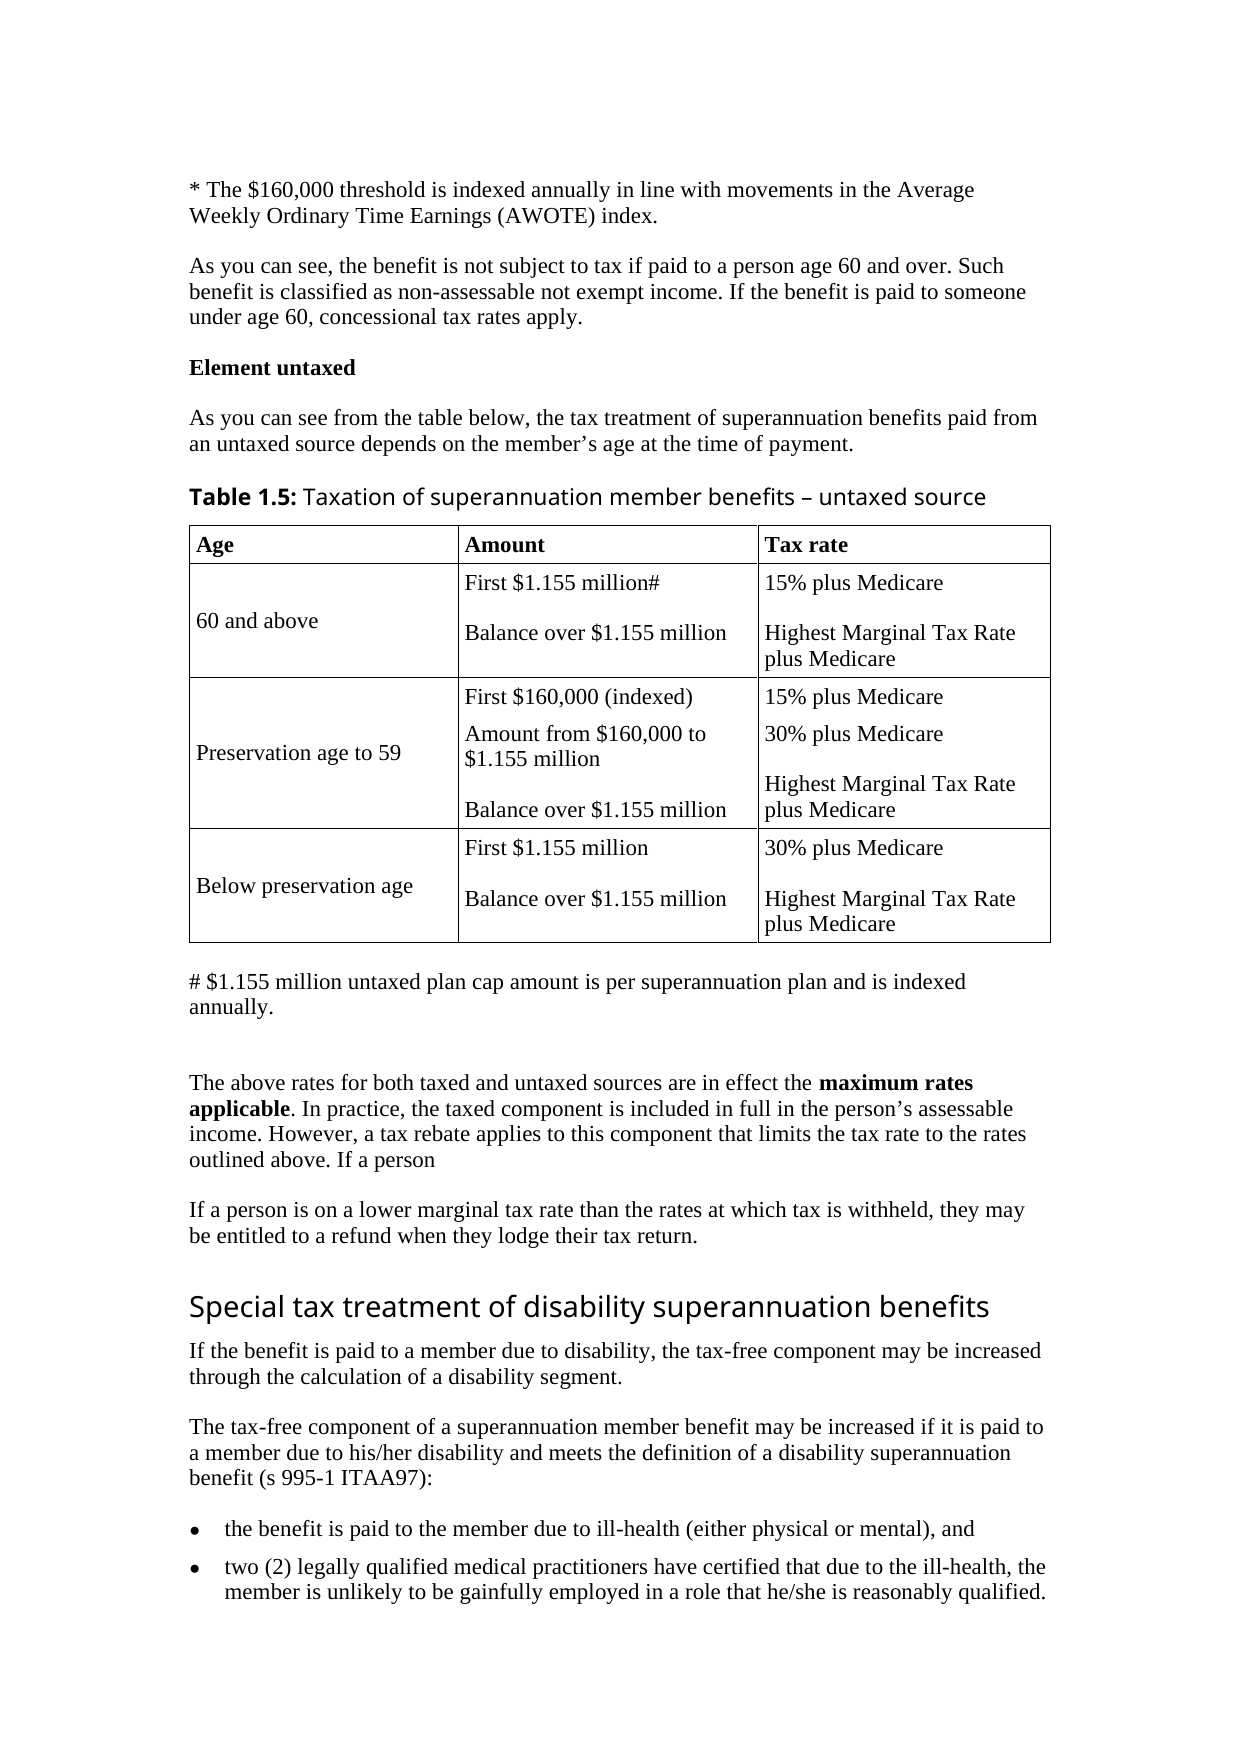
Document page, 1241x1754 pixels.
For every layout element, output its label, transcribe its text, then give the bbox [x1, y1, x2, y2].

text The tax-free component of a superannuation member benefit may be increased if it is paid to a member due to his/her disability and meets the definition of a disability superannuation benefit (s 995-1 ITAA97): [189, 1414, 1051, 1491]
table_cell 60 and above [190, 564, 458, 677]
table_cell 30% plus Medicare Highest Marginal Tax Rate plus Medicare [759, 829, 1050, 942]
table_cell 30% plus Medicare Highest Marginal Tax Rate plus Medicare [759, 715, 1050, 828]
list the benefit is paid to the member due to ill-health (either physical or mental), and [189, 1516, 1051, 1541]
table_cell First $160,000 (indexed) [459, 678, 757, 715]
table_header Age [190, 526, 458, 563]
text If the benefit is paid to a member due to disability, the tax-free component may be increased through the calculation of a disability segment. [189, 1338, 1051, 1389]
table_cell 15% plus Medicare [759, 678, 1050, 715]
table_header Tax rate [759, 526, 1050, 563]
text * The $160,000 threshold is indexed annually in line with movements in the Average Weekly Ordinary Time Earnings (AWOTE) index. [189, 177, 1051, 228]
text Table 1.5: Taxation of superannuation member benefits – untaxed source [189, 481, 1051, 513]
text The above rates for both taxed and untaxed sources are in effect the maximum rates applicable. In practice, the taxed component is included in full in the person’s assessable income. However, a tax rebate applies to this component that limits the tax rate to the rates outlined above. If a person [189, 1045, 1051, 1172]
text As you can see from the table below, the tax treatment of superannuation benefits paid from an untaxed source depends on the member’s age at the time of payment. [189, 405, 1051, 456]
table_cell Amount from $160,000 to $1.155 million Balance over $1.155 million [459, 715, 757, 828]
list two (2) legally qualified medical practitioners have certified that due to the ill-health, the member is unlikely to be gainfully employed in a role that he/she is reasonably qualified. [189, 1554, 1051, 1630]
text Element untaxed [189, 355, 1051, 380]
table_cell Preservation age to 59 [190, 678, 458, 828]
table_cell 15% plus Medicare Highest Marginal Tax Rate plus Medicare [759, 564, 1050, 677]
text As you can see, the benefit is not subject to tax if paid to a person age 60 and over. Such benefit is classified as non-assessable not exempt income. If the benefit is paid to someone under age 60, concessional tax rates apply. [189, 253, 1051, 330]
text Special tax treatment of disability superannuation benefits [189, 1286, 1051, 1326]
table_header Amount [459, 526, 757, 563]
table_cell First $1.155 million# Balance over $1.155 million [459, 564, 757, 677]
text # $1.155 million untaxed plan cap amount is per superannuation plan and is indexed annually. [189, 969, 1051, 1020]
text If a person is on a lower marginal tax rate than the rates at which tax is withheld, they may be entitled to a refund when they lodge their tax return. [189, 1197, 1051, 1248]
table_cell First $1.155 million Balance over $1.155 million [459, 829, 757, 942]
table_cell Below preservation age [190, 829, 458, 942]
